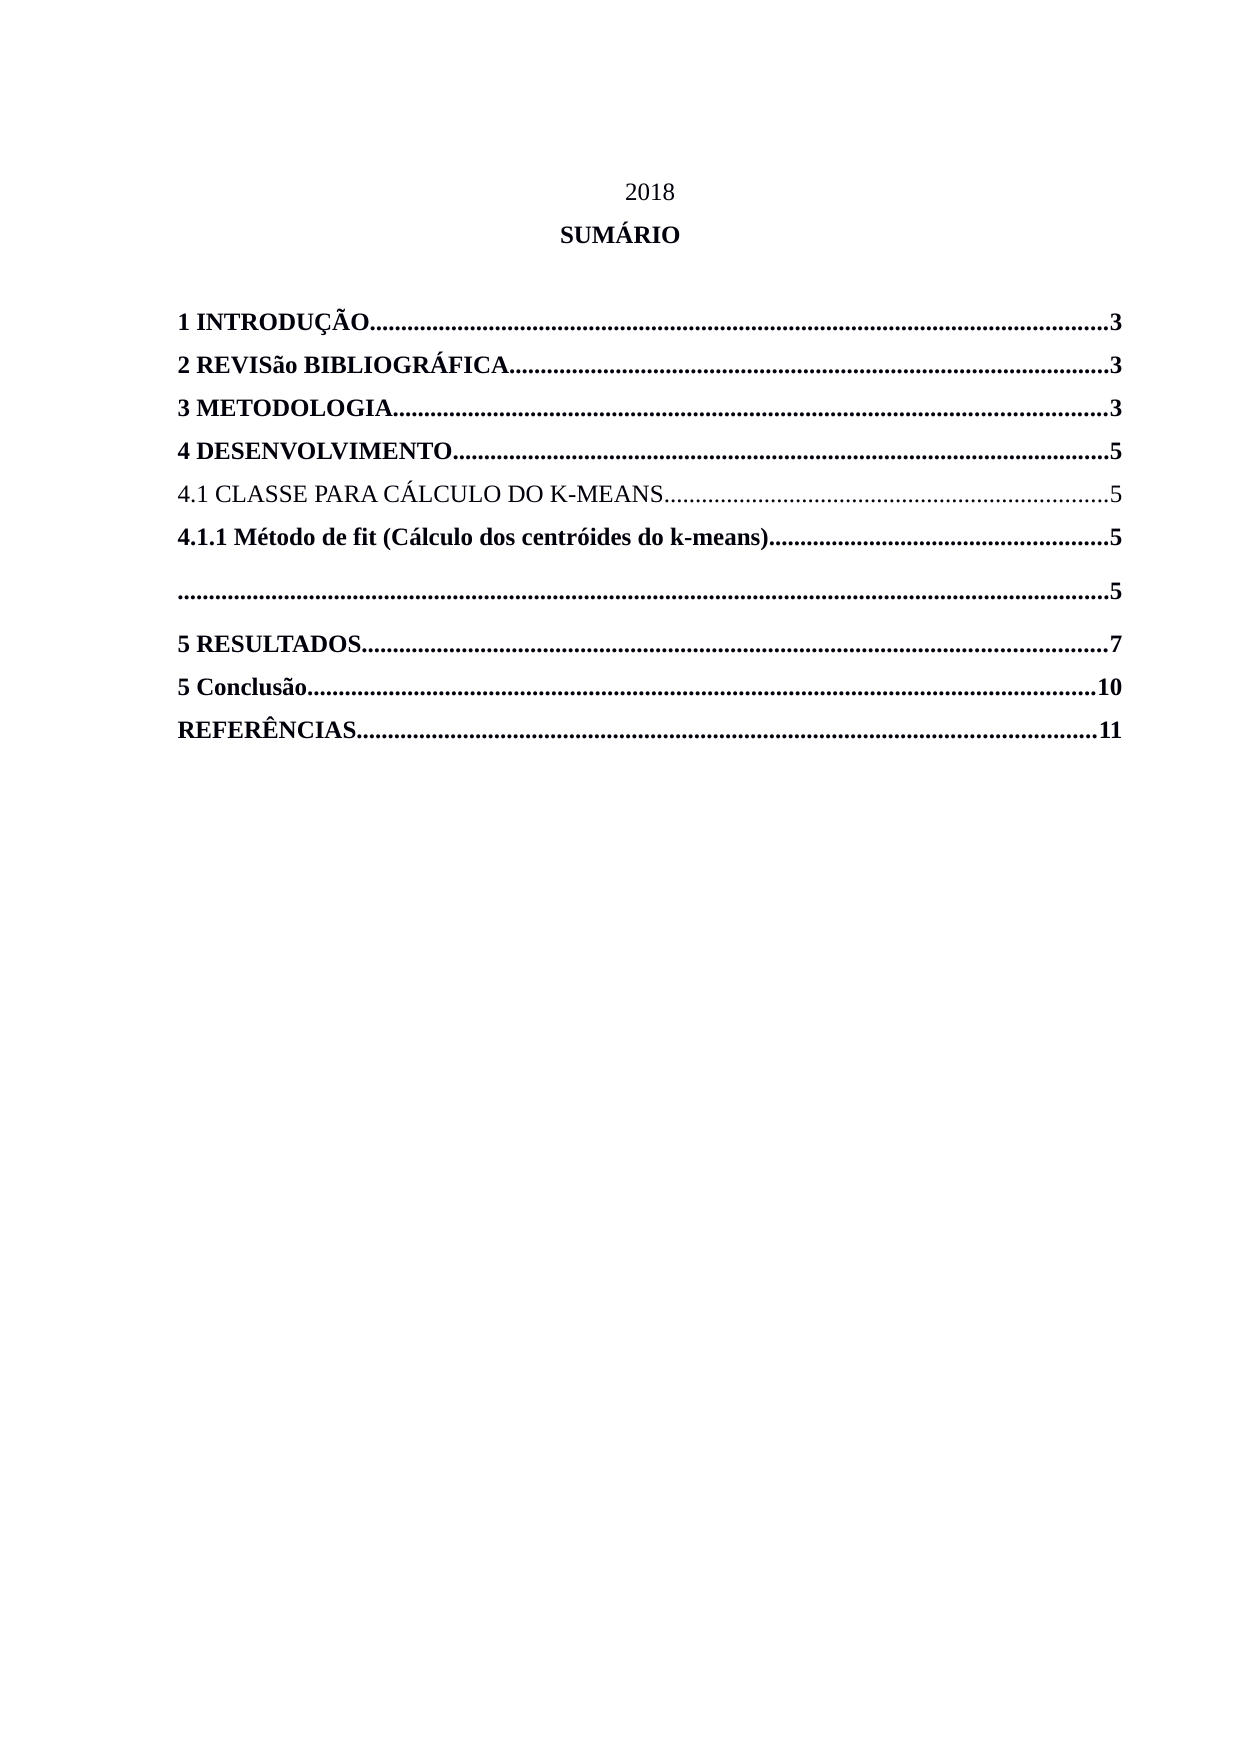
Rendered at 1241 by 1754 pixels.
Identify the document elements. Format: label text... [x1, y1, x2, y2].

text 4.1.1 Método de fit (Cálculo dos centróides do k-means) 5 [177, 522, 1122, 551]
text 5 RESULTADOS 7 [177, 629, 1122, 658]
text 3 METODOLOGIA 3 [177, 393, 1122, 422]
text REFERÊNCIAS 11 [177, 716, 1122, 744]
text 4.1 Classe para CáLCulo do k-means 5 [177, 479, 1122, 508]
text 5 [177, 576, 1122, 604]
text 5 Conclusão 10 [177, 672, 1122, 701]
text 2 REVISão BIBLIOGRÁFICA 3 [177, 350, 1122, 378]
text 4 DESENVOLVIMENTO 5 [177, 436, 1122, 465]
text 1 INTRODUÇÃO 3 [177, 307, 1122, 335]
text 2018 [177, 177, 1122, 206]
text SUMÁRIO [177, 220, 1122, 249]
